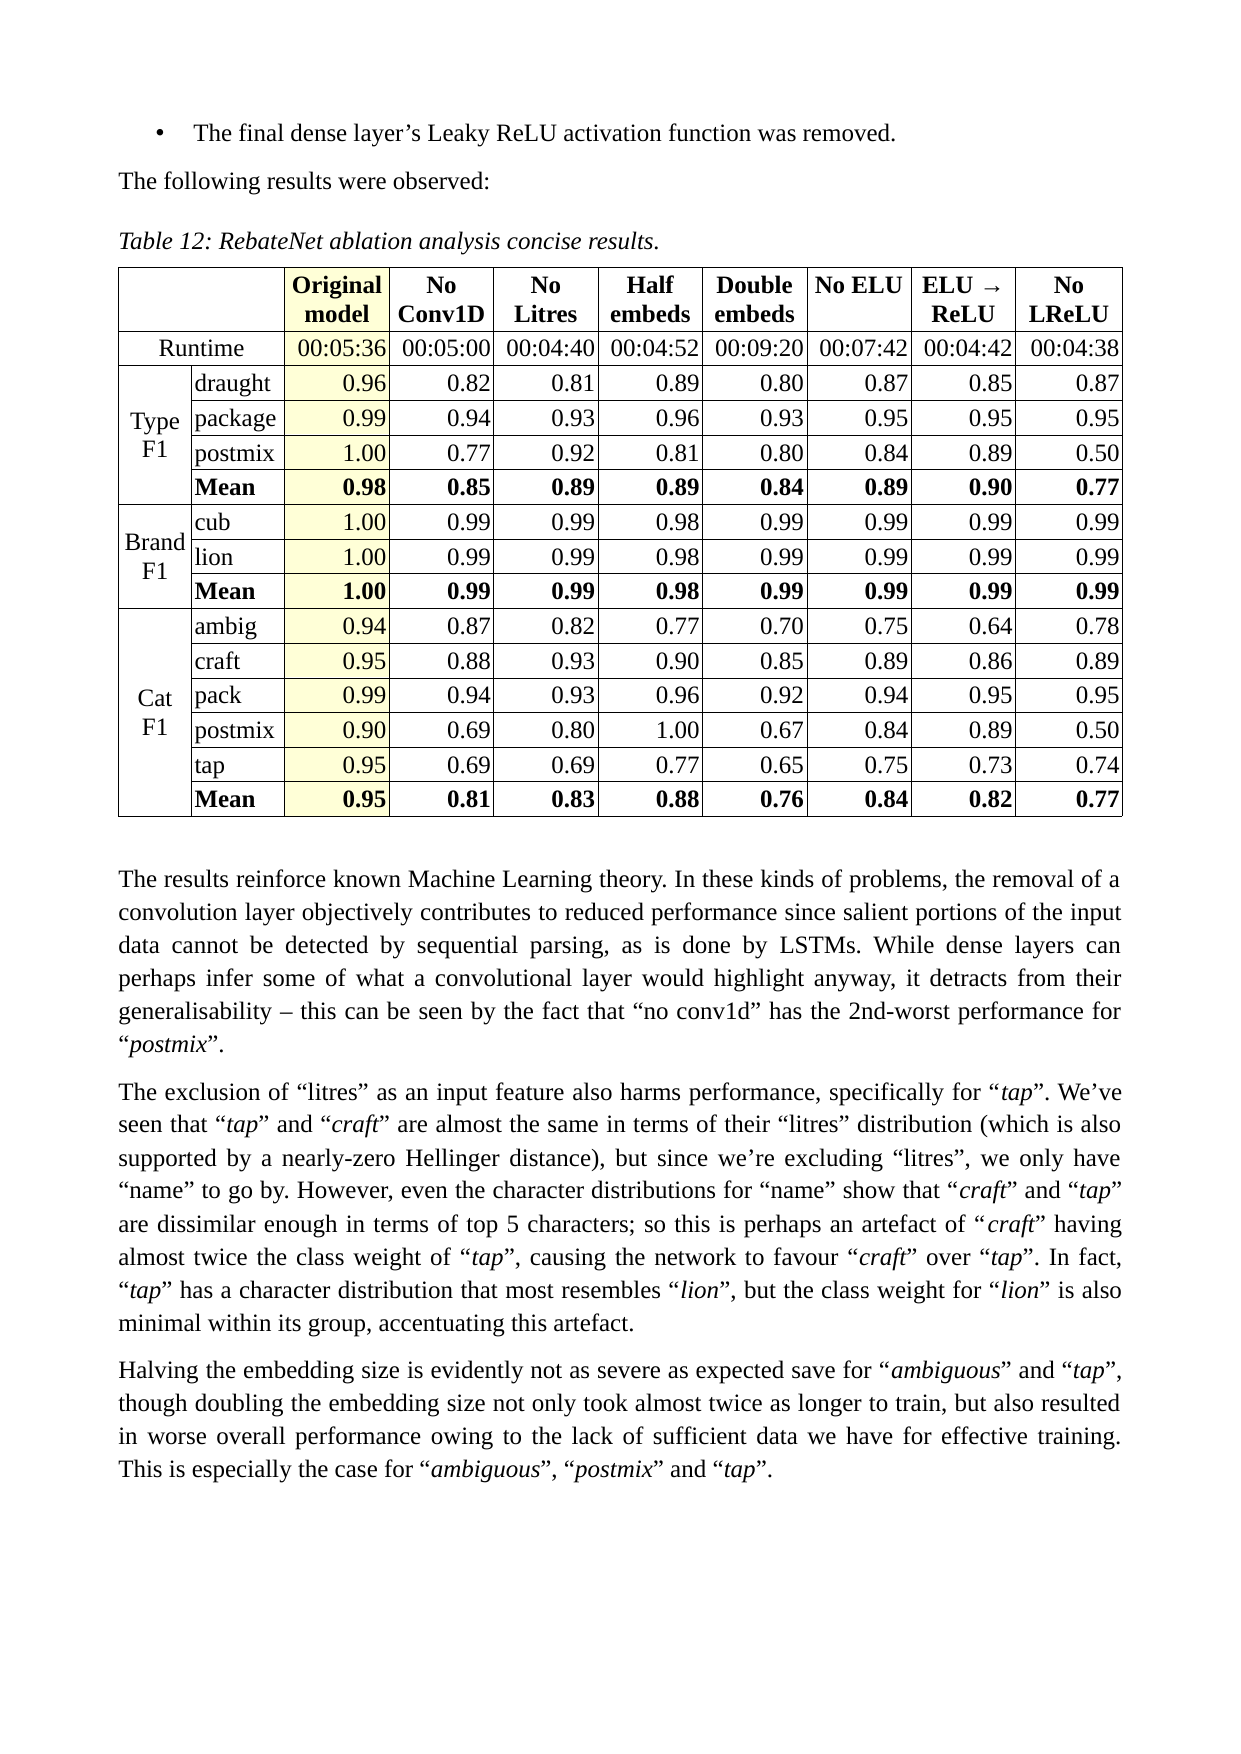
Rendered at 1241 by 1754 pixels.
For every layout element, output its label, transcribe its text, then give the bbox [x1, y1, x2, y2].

table_cell 0.77 [599, 609, 702, 643]
table_cell 0.95 [912, 401, 1015, 434]
table_cell 0.96 [285, 366, 389, 400]
table_cell 0.99 [285, 401, 389, 434]
table_cell 0.99 [1016, 505, 1122, 539]
table_header Double embeds [703, 268, 807, 331]
table_cell 0.88 [390, 644, 493, 677]
table_cell 0.94 [390, 401, 493, 434]
table_cell package [192, 401, 284, 434]
table_cell 0.89 [808, 470, 911, 504]
table_cell Runtime [119, 332, 284, 365]
table_cell 0.70 [703, 609, 807, 643]
table_header Original model [285, 268, 389, 331]
table_cell 1.00 [285, 505, 389, 539]
table_cell 0.69 [390, 713, 493, 747]
table_cell 0.95 [285, 644, 389, 677]
table_cell craft [192, 644, 284, 677]
table_cell 0.67 [703, 713, 807, 747]
table_cell 0.80 [494, 713, 598, 747]
table_cell 0.81 [494, 366, 598, 400]
text Table 12: RebateNet ablation analysis concise results. [118, 226, 1122, 254]
table_cell 0.98 [599, 574, 702, 608]
table_cell 0.74 [1016, 748, 1122, 781]
table_cell 0.85 [390, 470, 493, 504]
table_cell 0.95 [912, 679, 1015, 712]
table_header No Litres [494, 268, 598, 331]
table_cell 0.99 [1016, 540, 1122, 573]
table_cell 0.93 [494, 644, 598, 677]
table_cell draught [192, 366, 284, 400]
table_cell Cat F1 [119, 609, 191, 816]
table_cell 0.93 [703, 401, 807, 434]
table_cell 0.84 [703, 470, 807, 504]
table_cell 0.99 [1016, 574, 1122, 608]
table_header No Conv1D [390, 268, 493, 331]
table_cell 0.95 [285, 748, 389, 781]
table_cell 0.87 [1016, 366, 1122, 400]
table_cell 0.50 [1016, 713, 1122, 747]
table_cell 0.83 [494, 782, 598, 816]
table_cell 0.98 [599, 505, 702, 539]
table_cell 0.82 [390, 366, 493, 400]
table_cell Mean [192, 574, 284, 608]
table_cell lion [192, 540, 284, 573]
table_cell 1.00 [285, 436, 389, 469]
table_cell 0.80 [703, 436, 807, 469]
table_cell 0.75 [808, 748, 911, 781]
table_cell 0.86 [912, 644, 1015, 677]
table_header No LReLU [1016, 268, 1122, 331]
table_cell 0.89 [808, 644, 911, 677]
table_cell 0.99 [390, 540, 493, 573]
table_cell 0.87 [808, 366, 911, 400]
table_cell 0.82 [494, 609, 598, 643]
table_cell 0.85 [912, 366, 1015, 400]
table_cell 00:04:42 [912, 332, 1015, 365]
table_cell 0.99 [703, 540, 807, 573]
table_cell Mean [192, 782, 284, 816]
table_cell 0.82 [912, 782, 1015, 816]
table_cell 0.99 [808, 540, 911, 573]
table_cell 0.99 [494, 540, 598, 573]
table_cell 0.89 [912, 713, 1015, 747]
table_cell 0.84 [808, 782, 911, 816]
table_cell 0.64 [912, 609, 1015, 643]
table_cell cub [192, 505, 284, 539]
table_cell postmix [192, 713, 284, 747]
table_cell 0.92 [703, 679, 807, 712]
table_cell 0.69 [390, 748, 493, 781]
text Halving the embedding size is evidently not as severe as expected save for “ambiguous” and “tap”, though doubling the embedding size not only took almost twice as longer to train, but also resulted in worse overall performance owing to the lack of sufficient data we have for effective training. This is especially the case for “ambiguous”, “postmix” and “tap”. [118, 1355, 1122, 1483]
table_header [119, 268, 191, 331]
table_header [191, 268, 284, 331]
table_cell 0.98 [599, 540, 702, 573]
table_cell 00:04:52 [599, 332, 702, 365]
table_cell 0.89 [1016, 644, 1122, 677]
table_cell 0.75 [808, 609, 911, 643]
table_cell 0.69 [494, 748, 598, 781]
table_cell 0.73 [912, 748, 1015, 781]
table_cell 0.99 [703, 574, 807, 608]
table_cell 0.96 [599, 679, 702, 712]
text The following results were observed: [118, 166, 1122, 194]
table_cell 0.95 [1016, 679, 1122, 712]
table_cell 0.90 [599, 644, 702, 677]
table_cell 0.94 [285, 609, 389, 643]
table_cell 0.99 [494, 505, 598, 539]
table_cell 00:05:36 [285, 332, 389, 365]
table_cell 0.90 [912, 470, 1015, 504]
table_cell 0.77 [1016, 470, 1122, 504]
table_cell 0.94 [808, 679, 911, 712]
table_cell 0.77 [1016, 782, 1122, 816]
table_cell 0.81 [390, 782, 493, 816]
table_cell 0.99 [494, 574, 598, 608]
table_cell 0.78 [1016, 609, 1122, 643]
table_cell 00:09:20 [703, 332, 807, 365]
table_cell 0.84 [808, 436, 911, 469]
table_cell 0.94 [390, 679, 493, 712]
table_cell 0.92 [494, 436, 598, 469]
table_cell 0.88 [599, 782, 702, 816]
table_cell 00:04:40 [494, 332, 598, 365]
text The exclusion of “litres” as an input feature also harms performance, specifically for “tap”. We’ve seen that “tap” and “craft” are almost the same in terms of their “litres” distribution (which is also supported by a nearly-zero Hellinger distance), but since we’re excluding “litres”, we only have “name” to go by. However, even the character distributions for “name” show that “craft” and “tap” are dissimilar enough in terms of top 5 characters; so this is perhaps an artefact of “craft” having almost twice the class weight of “tap”, causing the network to favour “craft” over “tap”. In fact, “tap” has a character distribution that most resembles “lion”, but the class weight for “lion” is also minimal within its group, accentuating this artefact. [118, 1077, 1122, 1336]
table_cell 0.77 [599, 748, 702, 781]
table_cell Type F1 [119, 366, 191, 504]
table_header No ELU [808, 268, 911, 331]
table_cell 0.89 [599, 366, 702, 400]
table_cell 0.99 [912, 540, 1015, 573]
table_cell postmix [192, 436, 284, 469]
table_cell 1.00 [599, 713, 702, 747]
table_cell pack [192, 679, 284, 712]
table_cell 0.96 [599, 401, 702, 434]
table_cell 0.99 [912, 574, 1015, 608]
table_cell 0.77 [390, 436, 493, 469]
table_cell 0.85 [703, 644, 807, 677]
table_cell tap [192, 748, 284, 781]
table_cell 0.90 [285, 713, 389, 747]
table_cell 0.80 [703, 366, 807, 400]
table_cell 00:05:00 [390, 332, 493, 365]
table_cell 0.95 [1016, 401, 1122, 434]
table_cell 0.89 [494, 470, 598, 504]
table_cell 0.99 [703, 505, 807, 539]
table_cell 0.81 [599, 436, 702, 469]
table_cell 0.99 [390, 505, 493, 539]
table_cell 0.99 [808, 505, 911, 539]
table_cell 0.89 [599, 470, 702, 504]
table_cell 0.98 [285, 470, 389, 504]
table_cell 0.95 [285, 782, 389, 816]
table_cell 00:04:38 [1016, 332, 1122, 365]
list The final dense layer’s Leaky ReLU activation function was removed. [156, 118, 1122, 147]
table_cell 0.95 [808, 401, 911, 434]
table_header Half embeds [599, 268, 702, 331]
table_cell 0.99 [285, 679, 389, 712]
table_cell 00:07:42 [808, 332, 911, 365]
table_cell 0.93 [494, 401, 598, 434]
table_cell Brand F1 [119, 505, 191, 608]
table_cell 1.00 [285, 574, 389, 608]
table_cell 0.99 [912, 505, 1015, 539]
table_cell ambig [192, 609, 284, 643]
table_cell 0.89 [912, 436, 1015, 469]
table_cell 0.99 [808, 574, 911, 608]
table_cell 0.76 [703, 782, 807, 816]
table_cell 0.50 [1016, 436, 1122, 469]
table_cell 0.87 [390, 609, 493, 643]
table_cell 0.93 [494, 679, 598, 712]
table_cell 0.65 [703, 748, 807, 781]
table_cell Mean [192, 470, 284, 504]
table_header ELU → ReLU [912, 268, 1015, 331]
table_cell 1.00 [285, 540, 389, 573]
table_cell 0.84 [808, 713, 911, 747]
text The results reinforce known Machine Learning theory. In these kinds of problems, the removal of a convolution layer objectively contributes to reduced performance since salient portions of the input data cannot be detected by sequential parsing, as is done by LSTMs. While dense layers can perhaps infer some of what a convolutional layer would highlight anyway, it detracts from their generalisability – this can be seen by the fact that “no conv1d” has the 2nd-worst performance for “postmix”. [118, 864, 1122, 1058]
table_cell 0.99 [390, 574, 493, 608]
